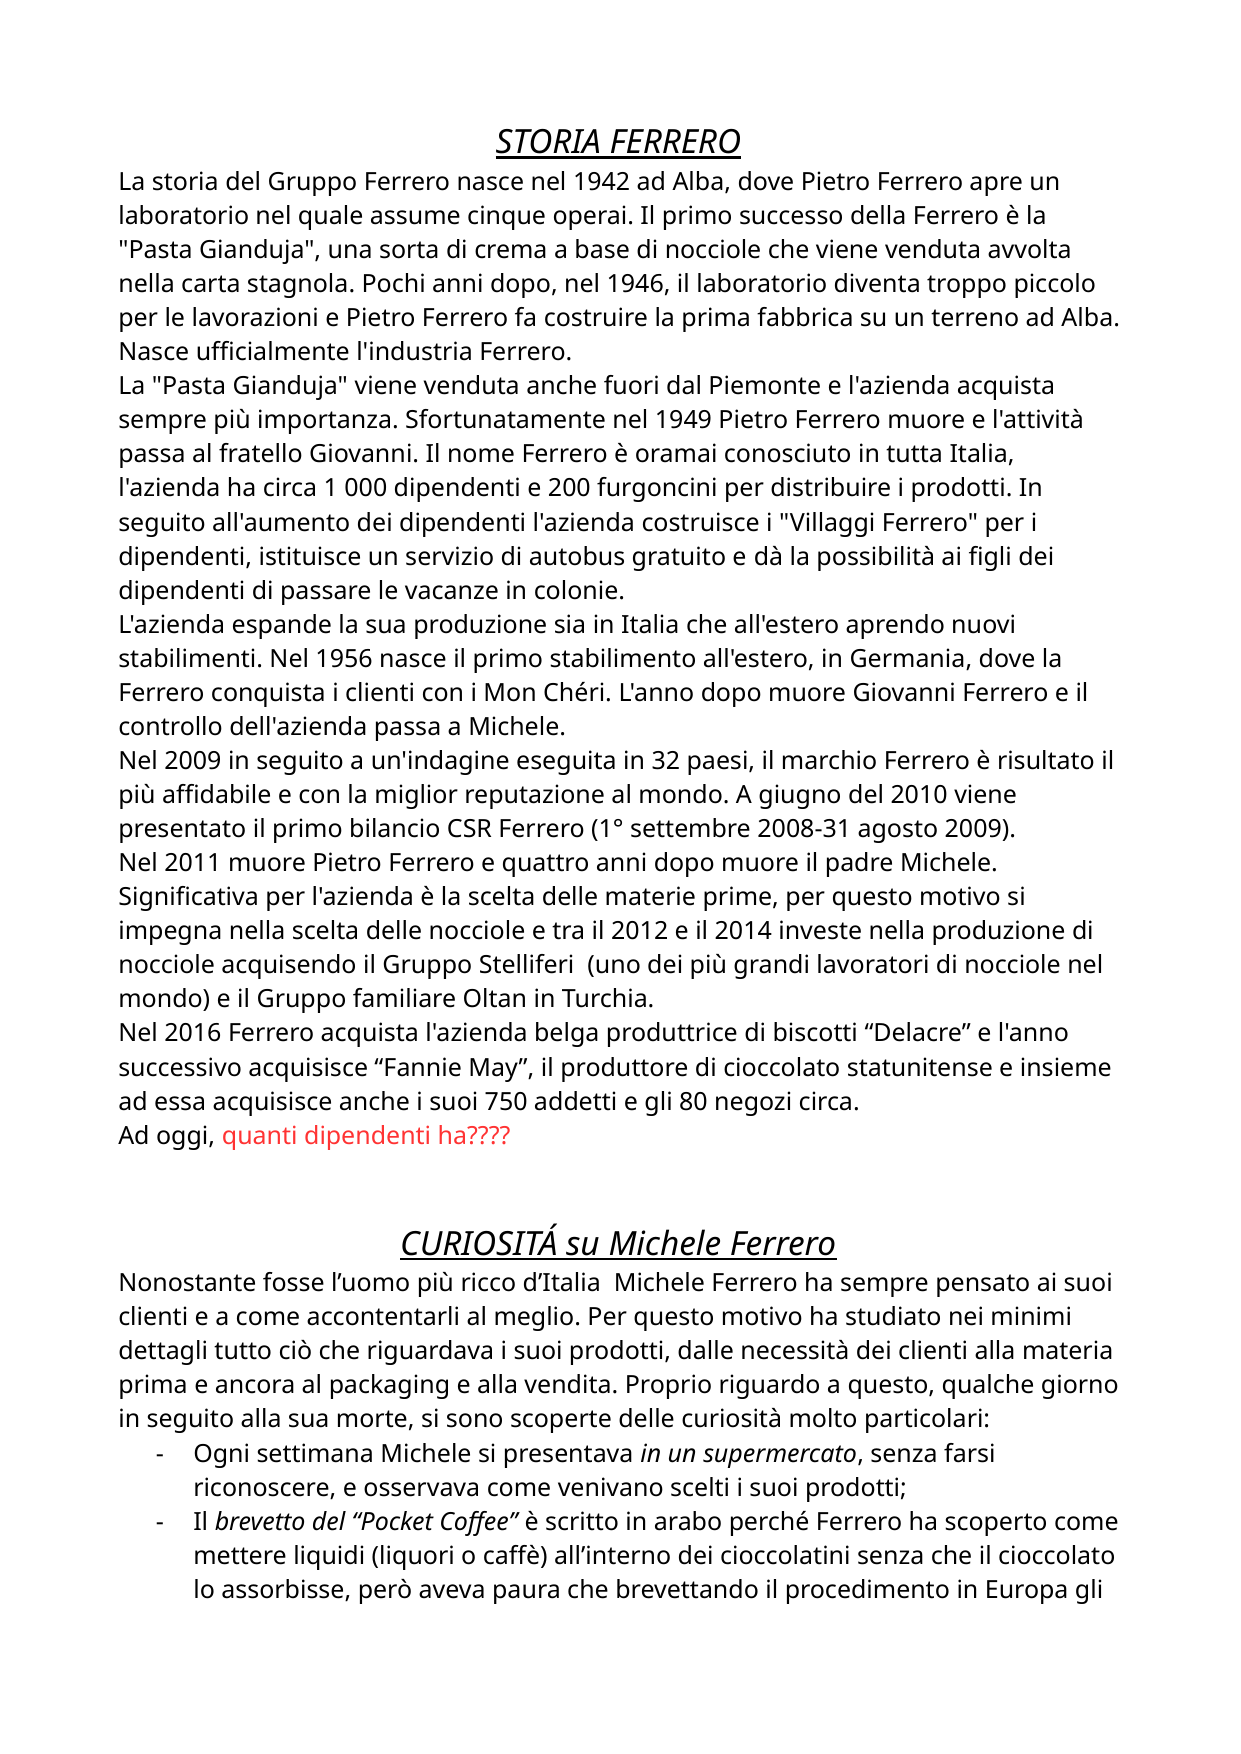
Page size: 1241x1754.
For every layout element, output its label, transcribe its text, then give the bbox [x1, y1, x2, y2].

list Ogni settimana Michele si presentava in un supermercato, senza farsi riconoscere, e osservava come venivano scelti i suoi prodotti; [156, 1435, 1122, 1503]
text Nel 2011 muore Pietro Ferrero e quattro anni dopo muore il padre Michele. [118, 845, 1122, 879]
text Ad oggi, quanti dipendenti ha???? [118, 1117, 1122, 1151]
text STORIA FERRERO [118, 118, 1122, 163]
text L'azienda espande la sua produzione sia in Italia che all'estero aprendo nuovi stabilimenti. Nel 1956 nasce il primo stabilimento all'estero, in Germania, dove la Ferrero conquista i clienti con i Mon Chéri. L'anno dopo muore Giovanni Ferrero e il controllo dell'azienda passa a Michele. [118, 606, 1122, 743]
text Nonostante fosse l’uomo più ricco d’Italia Michele Ferrero ha sempre pensato ai suoi clienti e a come accontentarli al meglio. Per questo motivo ha studiato nei minimi dettagli tutto ciò che riguardava i suoi prodotti, dalle necessità dei clienti alla materia prima e ancora al packaging e alla vendita. Proprio riguardo a questo, qualche giorno in seguito alla sua morte, si sono scoperte delle curiosità molto particolari: [118, 1265, 1122, 1435]
text La storia del Gruppo Ferrero nasce nel 1942 ad Alba, dove Pietro Ferrero apre un laboratorio nel quale assume cinque operai. Il primo successo della Ferrero è la "Pasta Gianduja", una sorta di crema a base di nocciole che viene venduta avvolta nella carta stagnola. Pochi anni dopo, nel 1946, il laboratorio diventa troppo piccolo per le lavorazioni e Pietro Ferrero fa costruire la prima fabbrica su un terreno ad Alba. Nasce ufficialmente l'industria Ferrero. [118, 163, 1122, 368]
text Nel 2016 Ferrero acquista l'azienda belga produttrice di biscotti “Delacre” e l'anno successivo acquisisce “Fannie May”, il produttore di cioccolato statunitense e insieme ad essa acquisisce anche i suoi 750 addetti e gli 80 negozi circa. [118, 1015, 1122, 1117]
list Il brevetto del “Pocket Coffee” è scritto in arabo perché Ferrero ha scoperto come mettere liquidi (liquori o caffè) all’interno dei cioccolatini senza che il cioccolato lo assorbisse, però aveva paura che brevettando il procedimento in Europa gli [156, 1503, 1122, 1606]
text La "Pasta Gianduja" viene venduta anche fuori dal Piemonte e l'azienda acquista sempre più importanza. Sfortunatamente nel 1949 Pietro Ferrero muore e l'attività passa al fratello Giovanni. Il nome Ferrero è oramai conosciuto in tutta Italia, l'azienda ha circa 1 000 dipendenti e 200 furgoncini per distribuire i prodotti. In seguito all'aumento dei dipendenti l'azienda costruisce i "Villaggi Ferrero" per i dipendenti, istituisce un servizio di autobus gratuito e dà la possibilità ai figli dei dipendenti di passare le vacanze in colonie. [118, 368, 1122, 606]
text Nel 2009 in seguito a un'indagine eseguita in 32 paesi, il marchio Ferrero è risultato il più affidabile e con la miglior reputazione al mondo. A giugno del 2010 viene presentato il primo bilancio CSR Ferrero (1° settembre 2008-31 agosto 2009). [118, 743, 1122, 845]
text Significativa per l'azienda è la scelta delle materie prime, per questo motivo si impegna nella scelta delle nocciole e tra il 2012 e il 2014 investe nella produzione di nocciole acquisendo il Gruppo Stelliferi (uno dei più grandi lavoratori di nocciole nel mondo) e il Gruppo familiare Oltan in Turchia. [118, 879, 1122, 1015]
text CURIOSITÁ su Michele Ferrero [118, 1219, 1122, 1265]
